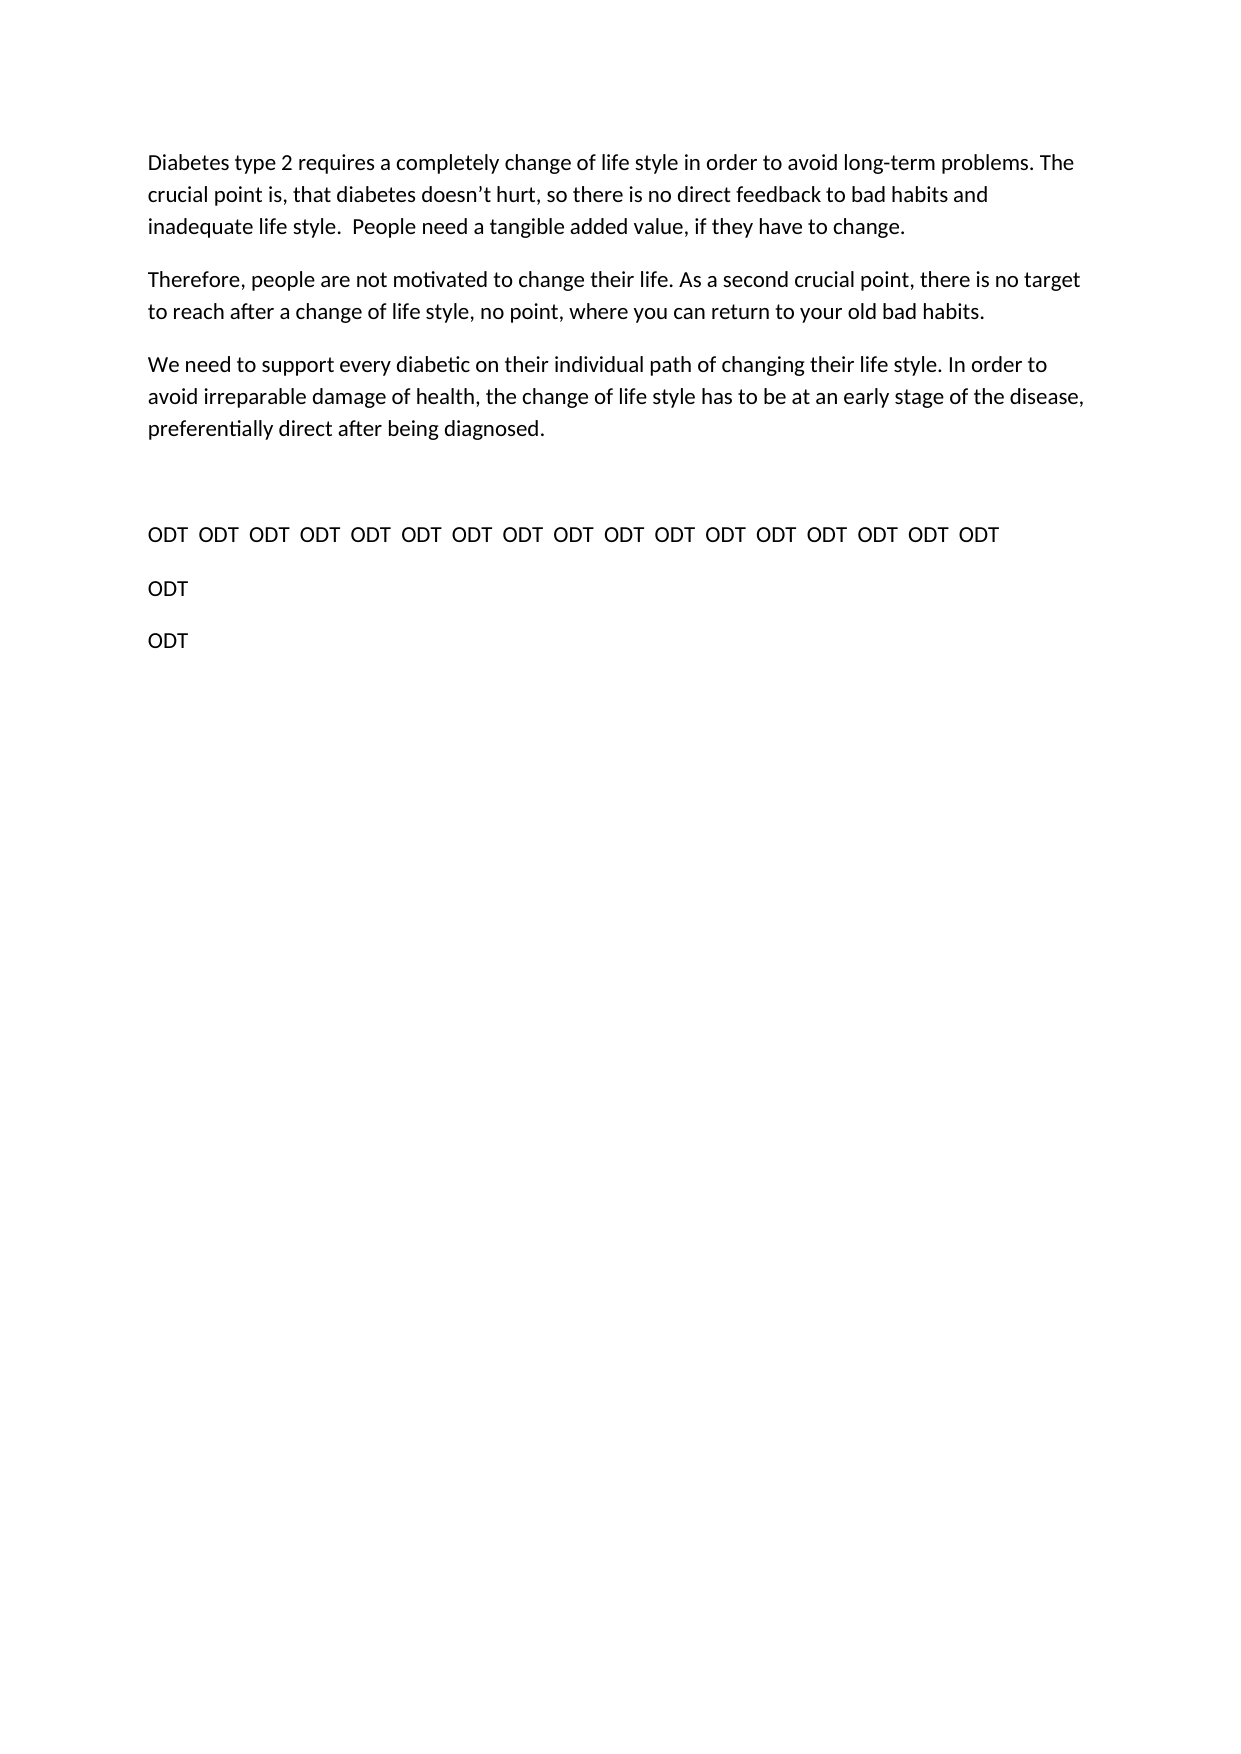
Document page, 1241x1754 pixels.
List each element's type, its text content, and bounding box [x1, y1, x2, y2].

text Diabetes type 2 requires a completely change of life style in order to avoid long-term problems. The crucial point is, that diabetes doesn’t hurt, so there is no direct feedback to bad habits and inadequate life style. People need a tangible added value, if they have to change. [148, 148, 1093, 240]
text Therefore, people are not motivated to change their life. As a second crucial point, there is no target to reach after a change of life style, no point, where you can return to your old bad habits. [148, 265, 1093, 325]
text ODT [148, 574, 1093, 602]
text We need to support every diabetic on their individual path of changing their life style. In order to avoid irreparable damage of health, the change of life style has to be at an early stage of the disease, preferentially direct after being diagnosed. [148, 350, 1093, 443]
text ODT ODT ODT ODT ODT ODT ODT ODT ODT ODT ODT ODT ODT ODT ODT ODT ODT [148, 521, 1093, 549]
text ODT [148, 627, 1093, 655]
